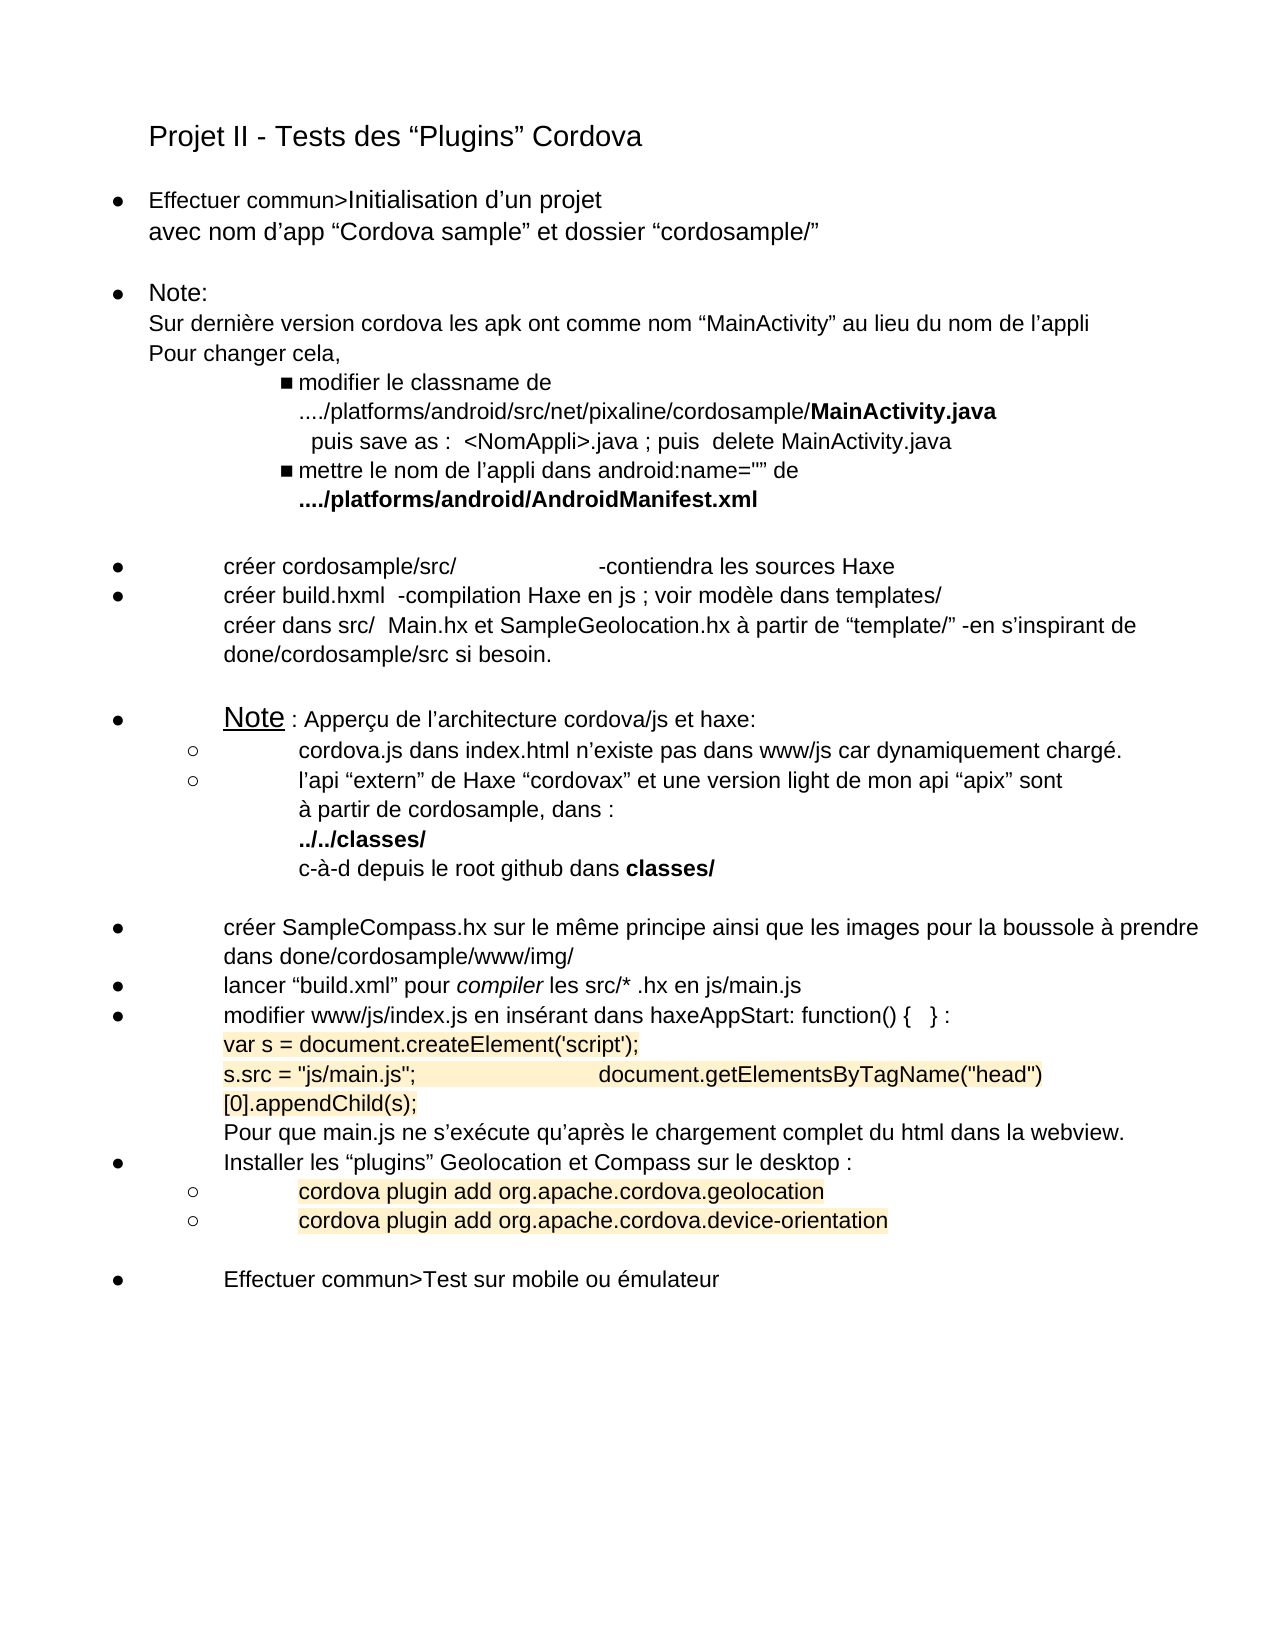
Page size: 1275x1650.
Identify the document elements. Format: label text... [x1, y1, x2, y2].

list Effectuer commun>Initialisation d’un projet avec nom d’app “Cordova sample” et dossier “cordosample/” [111, 186, 1211, 275]
list créer build.hxml -compilation Haxe en js ; voir modèle dans templates/ créer dans src/ Main.hx et SampleGeolocation.hx à partir de “template/” -en s’inspirant de done/cordosample/src si besoin. [111, 583, 1211, 697]
list l’api “extern” de Haxe “cordovax” et une version light de mon api “apix” sont à partir de cordosample, dans : ../../classes/ c-à-d depuis le root github dans classes/ [186, 767, 1211, 881]
list Effectuer commun>Test sur mobile ou émulateur [111, 1267, 1211, 1292]
list Installer les “plugins” Geolocation et Compass sur le desktop : [111, 1149, 1211, 1175]
list Note: Sur dernière version cordova les apk ont comme nom “MainActivity” au lieu du nom de l’appli Pour changer cela, [111, 279, 1211, 366]
list modifier le classname de ..../platforms/android/src/net/pixaline/cordosample/MainActivity.java puis save as : <NomAppli>.java ; puis delete MainActivity.java [279, 369, 1211, 454]
list Note : Apperçu de l’architecture cordova/js et haxe: [111, 701, 1211, 733]
list créer cordosample/src/ -contiendra les sources Haxe [111, 554, 1211, 579]
list créer SampleCompass.hx sur le même principe ainsi que les images pour la boussole à prendre dans done/cordosample/www/img/ [111, 914, 1211, 969]
list modifier www/js/index.js en insérant dans haxeAppStart: function() { } : var s = document.createElement('script'); s.src = "js/main.js"; document.getElementsByTagName("head")[0].appendChild(s); Pour que main.js ne s’exécute qu’après le chargement complet du html dans la webview. [111, 1002, 1211, 1146]
list mettre le nom de l’appli dans android:name="” de ..../platforms/android/AndroidManifest.xml [279, 458, 1211, 513]
list cordova.js dans index.html n’existe pas dans www/js car dynamiquement chargé. [186, 738, 1211, 764]
list cordova plugin add org.apache.cordova.device-orientation [186, 1208, 1211, 1263]
list cordova plugin add org.apache.cordova.geolocation [186, 1179, 1211, 1204]
text Projet II - Tests des “Plugins” Cordova [73, 120, 1211, 182]
list lancer “build.xml” pour compiler les src/* .hx en js/main.js [111, 973, 1211, 999]
